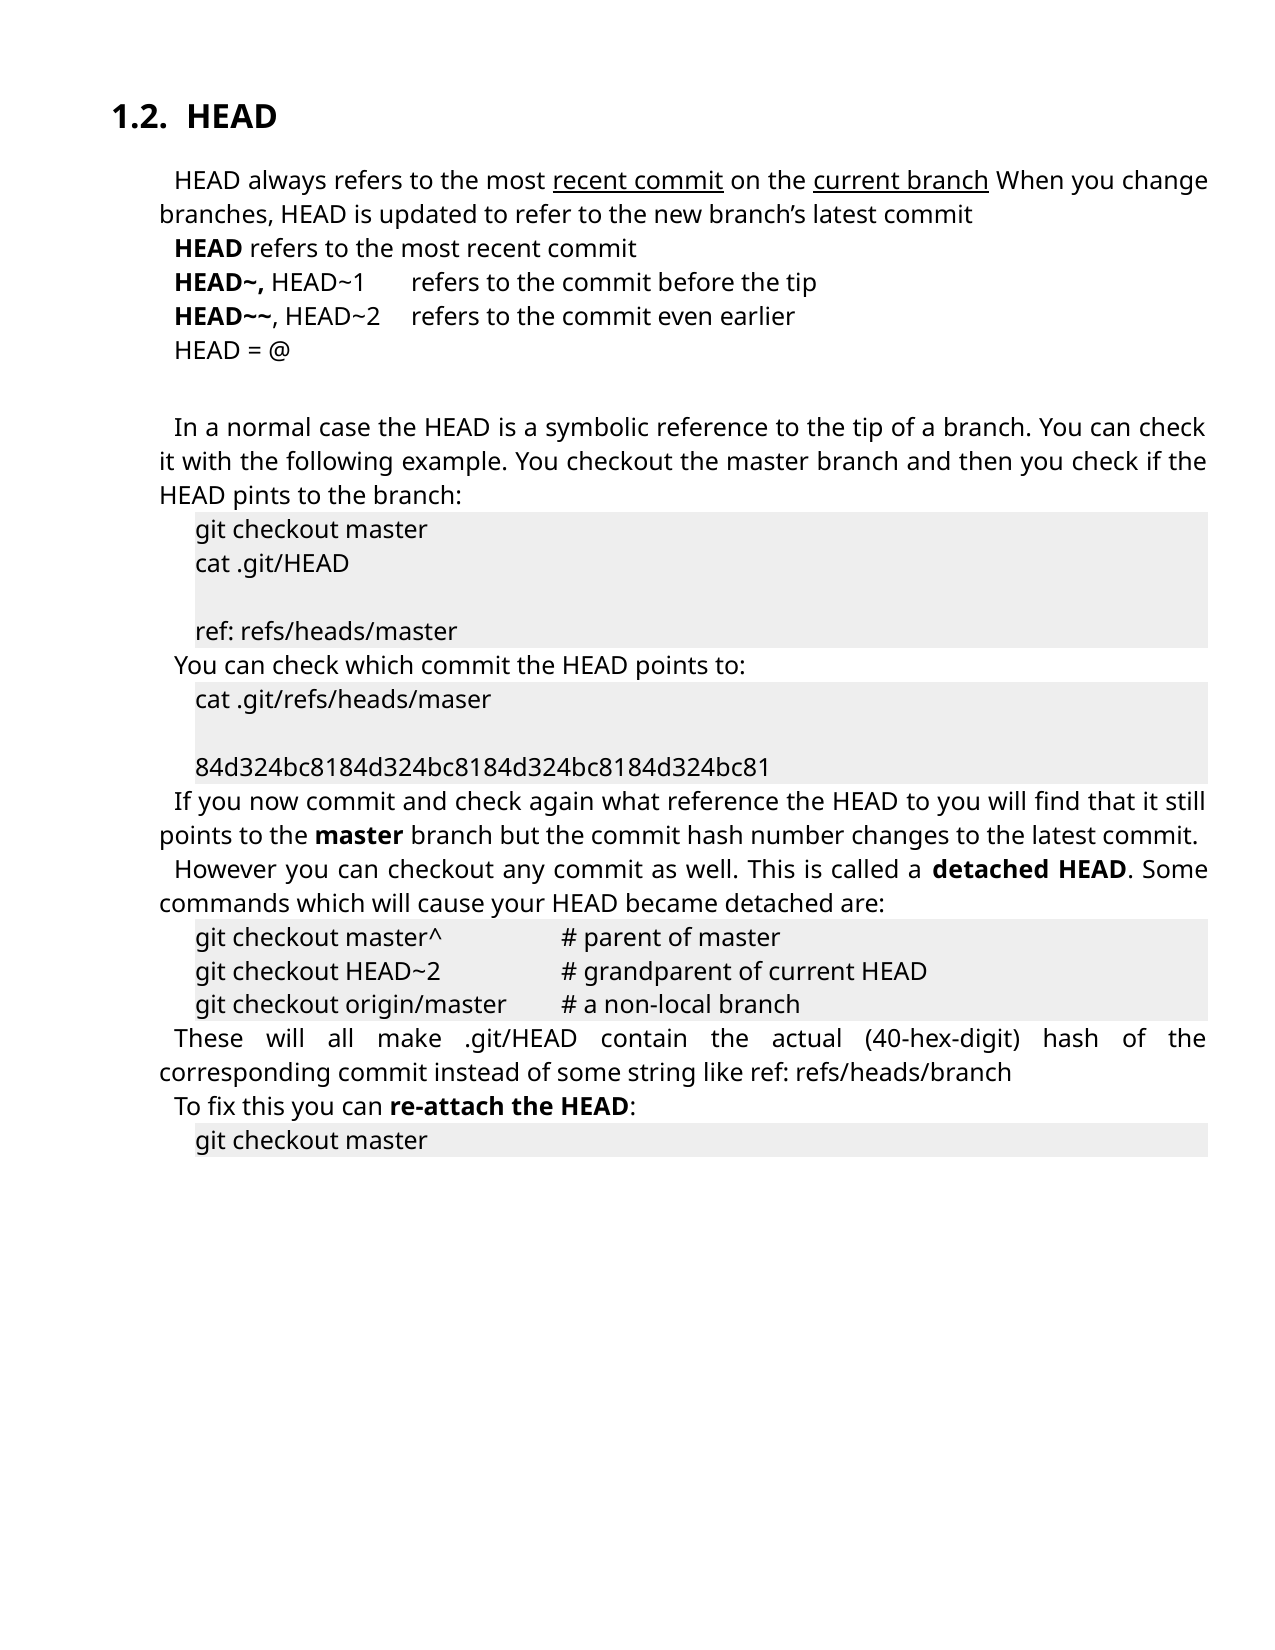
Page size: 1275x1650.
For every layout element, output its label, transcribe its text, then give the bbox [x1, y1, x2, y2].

text HEAD always refers to the most recent commit on the current branch When you change branches, HEAD is updated to refer to the new branch’s latest commit [159, 163, 1208, 231]
text cat .git/refs/heads/maser 84d324bc8184d324bc8184d324bc8184d324bc81 [195, 682, 1208, 784]
text HEAD~, HEAD~1 refers to the commit before the tip [159, 265, 1208, 299]
text HEAD = @ [159, 333, 1208, 367]
text If you now commit and check again what reference the HEAD to you will find that it still points to the master branch but the commit hash number changes to the latest commit. [159, 784, 1208, 852]
text HEAD refers to the most recent commit [159, 231, 1208, 265]
text You can check which commit the HEAD points to: [159, 648, 1208, 682]
text To fix this you can re-attach the HEAD: [159, 1089, 1208, 1123]
text HEAD~~, HEAD~2 refers to the commit even earlier [159, 299, 1208, 333]
text In a normal case the HEAD is a symbolic reference to the tip of a branch. You can check it with the following example. You checkout the master branch and then you check if the HEAD pints to the branch: [159, 410, 1208, 512]
text git checkout master [195, 1123, 1208, 1157]
text git checkout master^ # parent of master git checkout HEAD~2 # grandparent of current HEAD git checkout origin/master # a non-local branch [195, 919, 1208, 1021]
text git checkout master cat .git/HEAD ref: refs/heads/master [195, 512, 1208, 648]
text These will all make .git/HEAD contain the actual (40-hex-digit) hash of the corresponding commit instead of some string like ref: refs/heads/branch [159, 1021, 1208, 1089]
text However you can checkout any commit as well. This is called a detached HEAD. Some commands which will cause your HEAD became detached are: [159, 852, 1208, 919]
subtitle HEAD [111, 93, 1208, 139]
